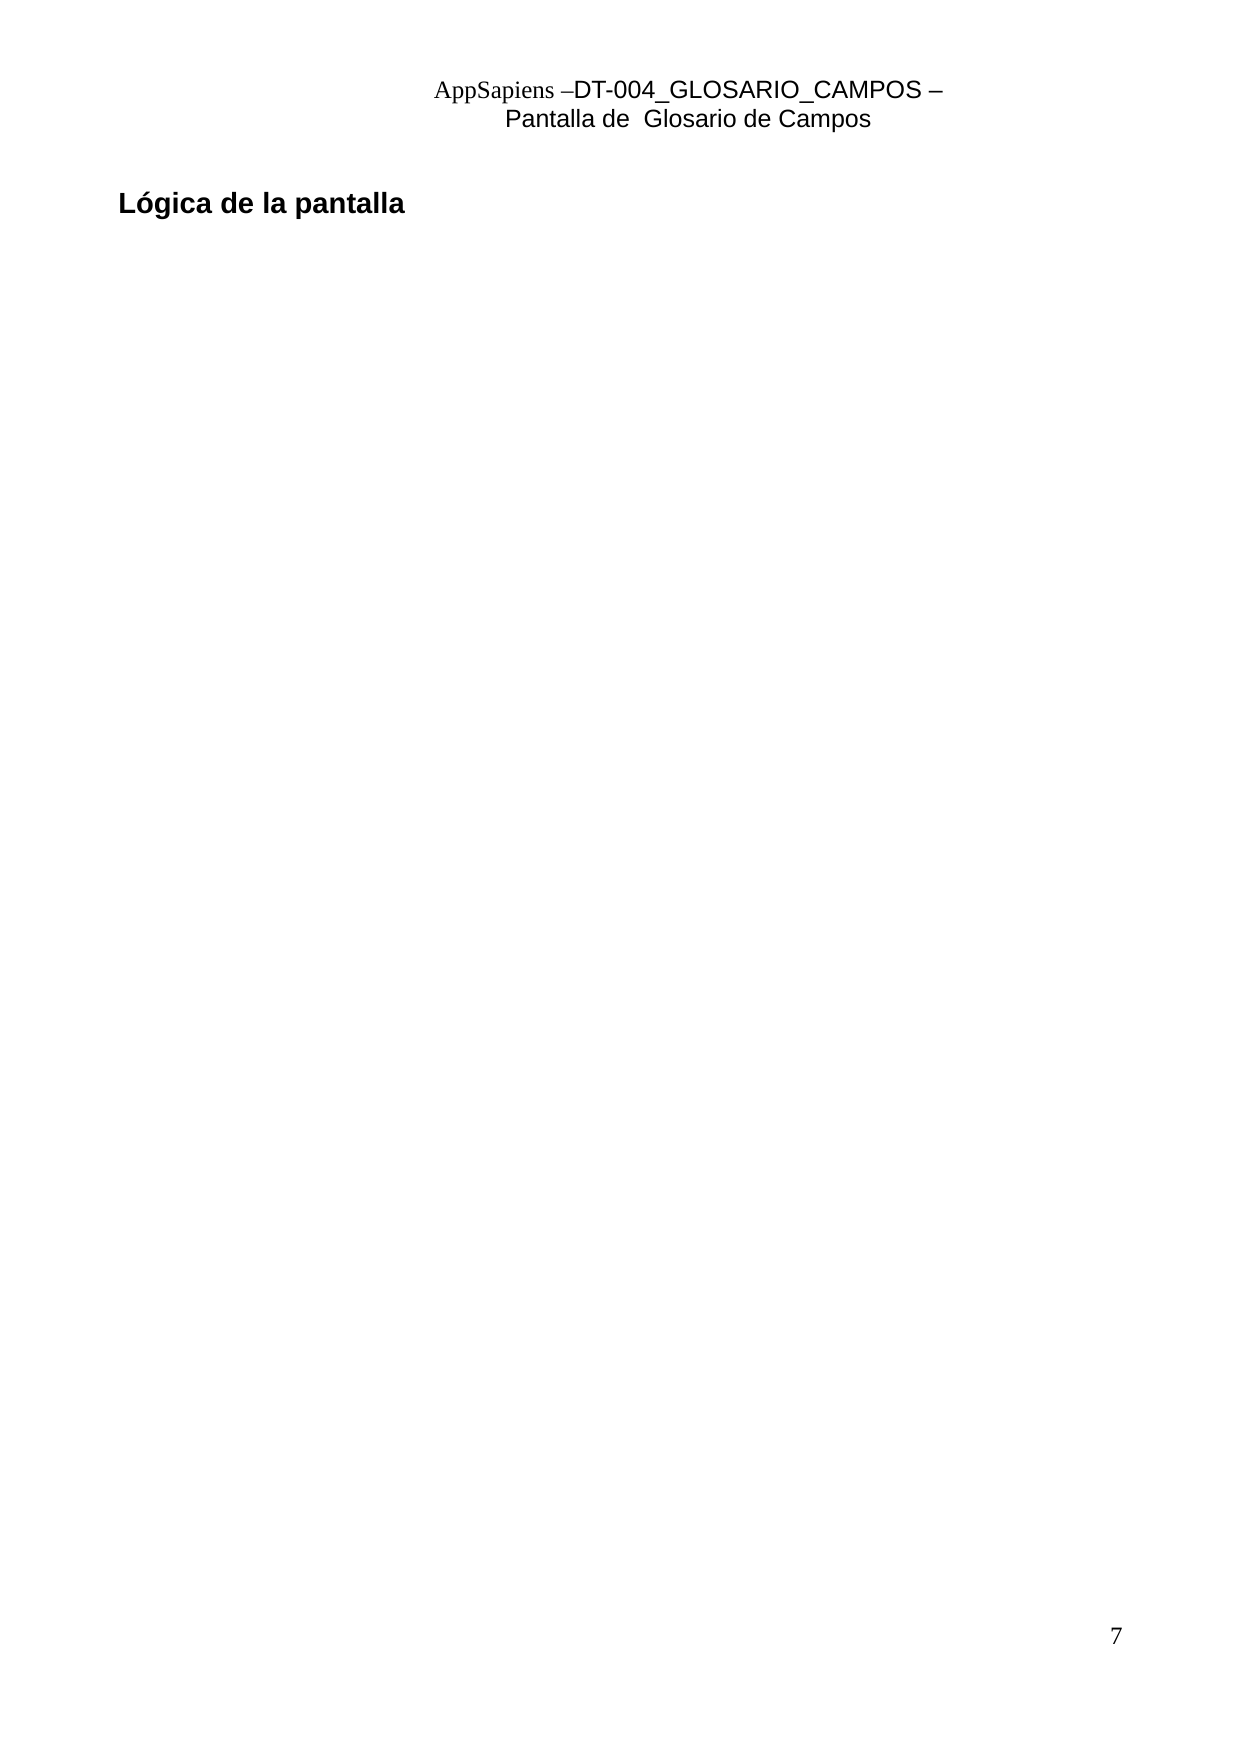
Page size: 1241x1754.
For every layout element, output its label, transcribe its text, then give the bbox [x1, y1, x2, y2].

subtitle Lógica de la pantalla [118, 186, 1122, 220]
